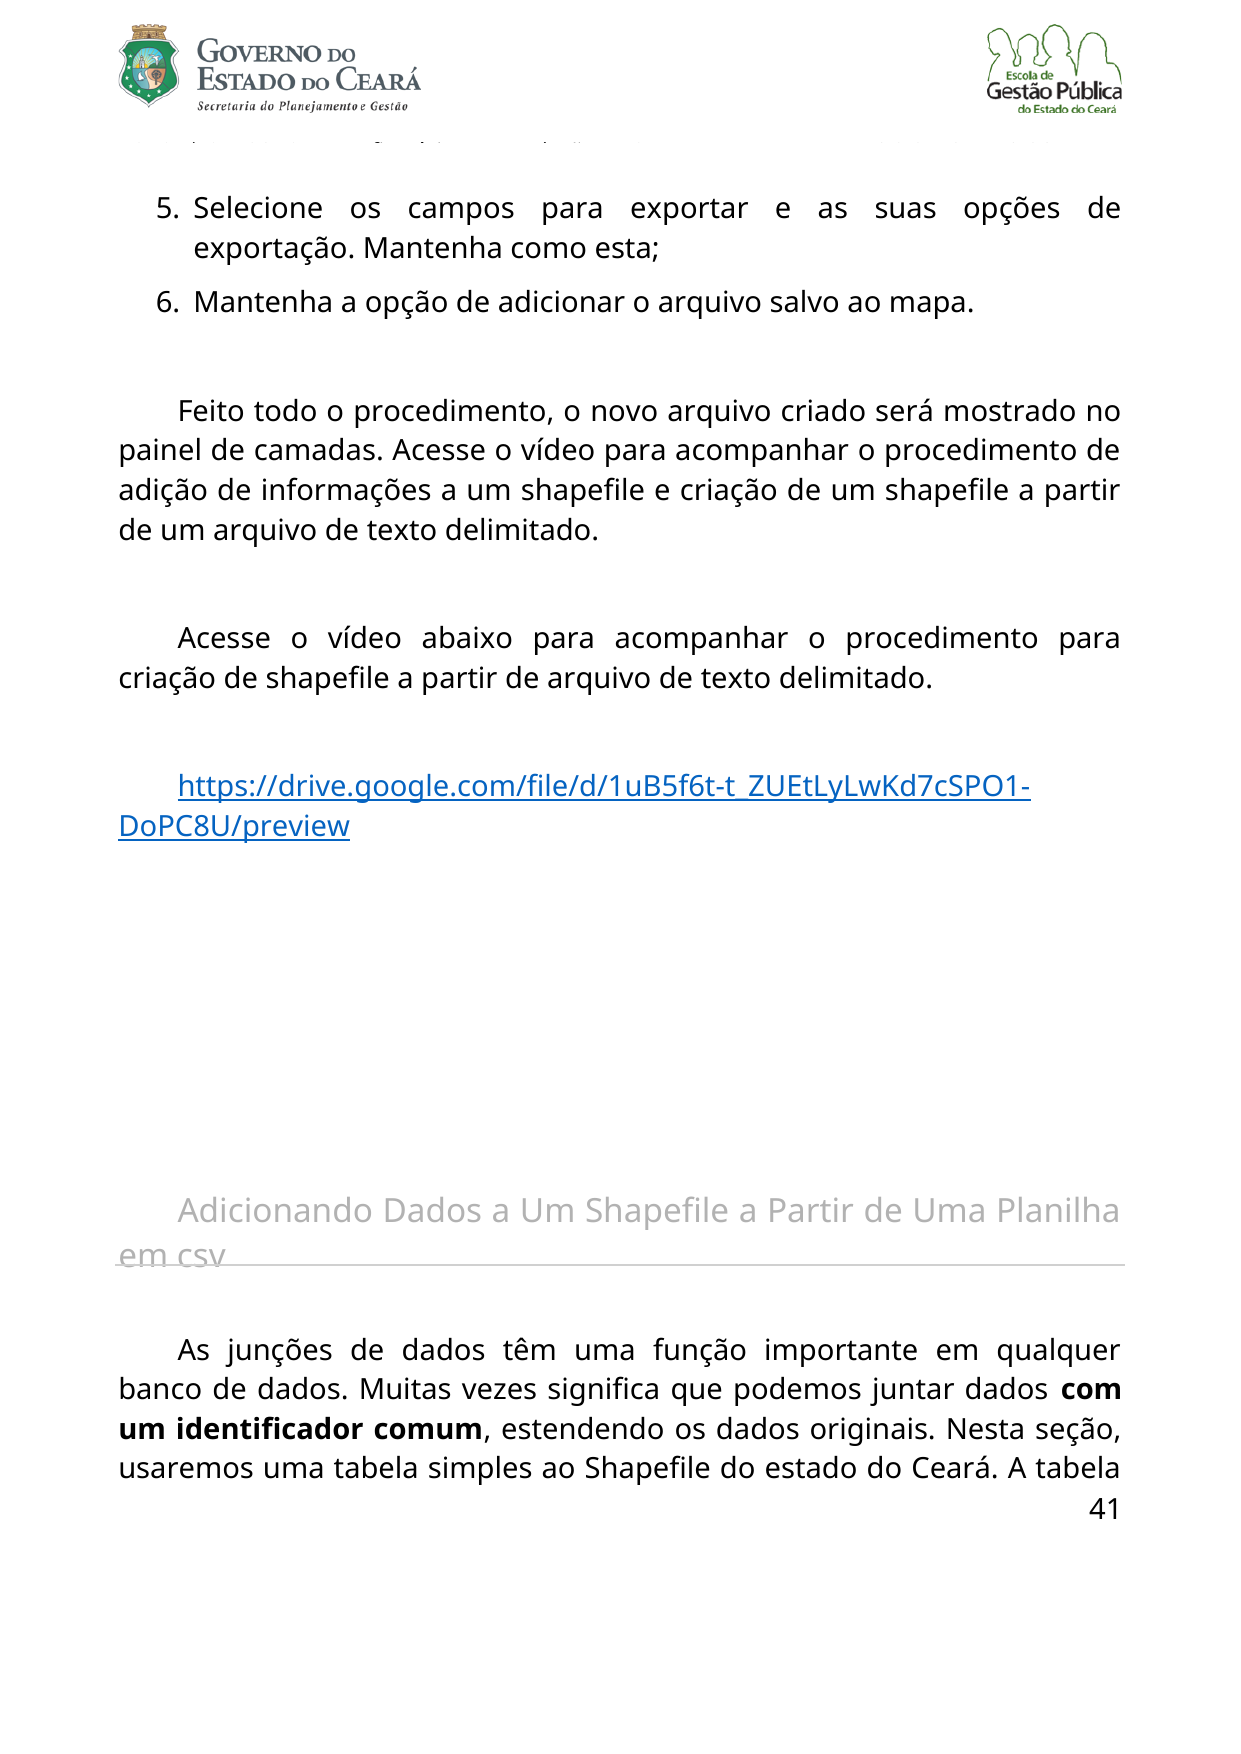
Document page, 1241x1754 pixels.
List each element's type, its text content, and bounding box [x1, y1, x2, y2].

text As junções de dados têm uma função importante em qualquer banco de dados. Muitas vezes significa que podemos juntar dados com um identificador comum, estendendo os dados originais. Nesta seção, usaremos uma tabela simples ao Shapefile do estado do Ceará. A tabela [118, 1329, 1122, 1487]
text Acesse o vídeo abaixo para acompanhar o procedimento para criação de shapefile a partir de arquivo de texto delimitado. [118, 617, 1122, 697]
picture [118, 24, 1122, 113]
text Feito todo o procedimento, o novo arquivo criado será mostrado no painel de camadas. Acesse o vídeo para acompanhar o procedimento de adição de informações a um shapefile e criação de um shapefile a partir de um arquivo de texto delimitado. [118, 390, 1122, 548]
text https://drive.google.com/file/d/1uB5f6t-t_ZUEtLyLwKd7cSPO1-DoPC8U/preview [118, 766, 1122, 845]
list Selecione os campos para exportar e as suas opções de exportação. Mantenha como esta; [156, 187, 1122, 267]
subtitle Adicionando Dados a Um Shapefile a Partir de Uma Planilha em csv [115, 1146, 1125, 1264]
list Mantenha a opção de adicionar o arquivo salvo ao mapa. [156, 281, 1122, 321]
